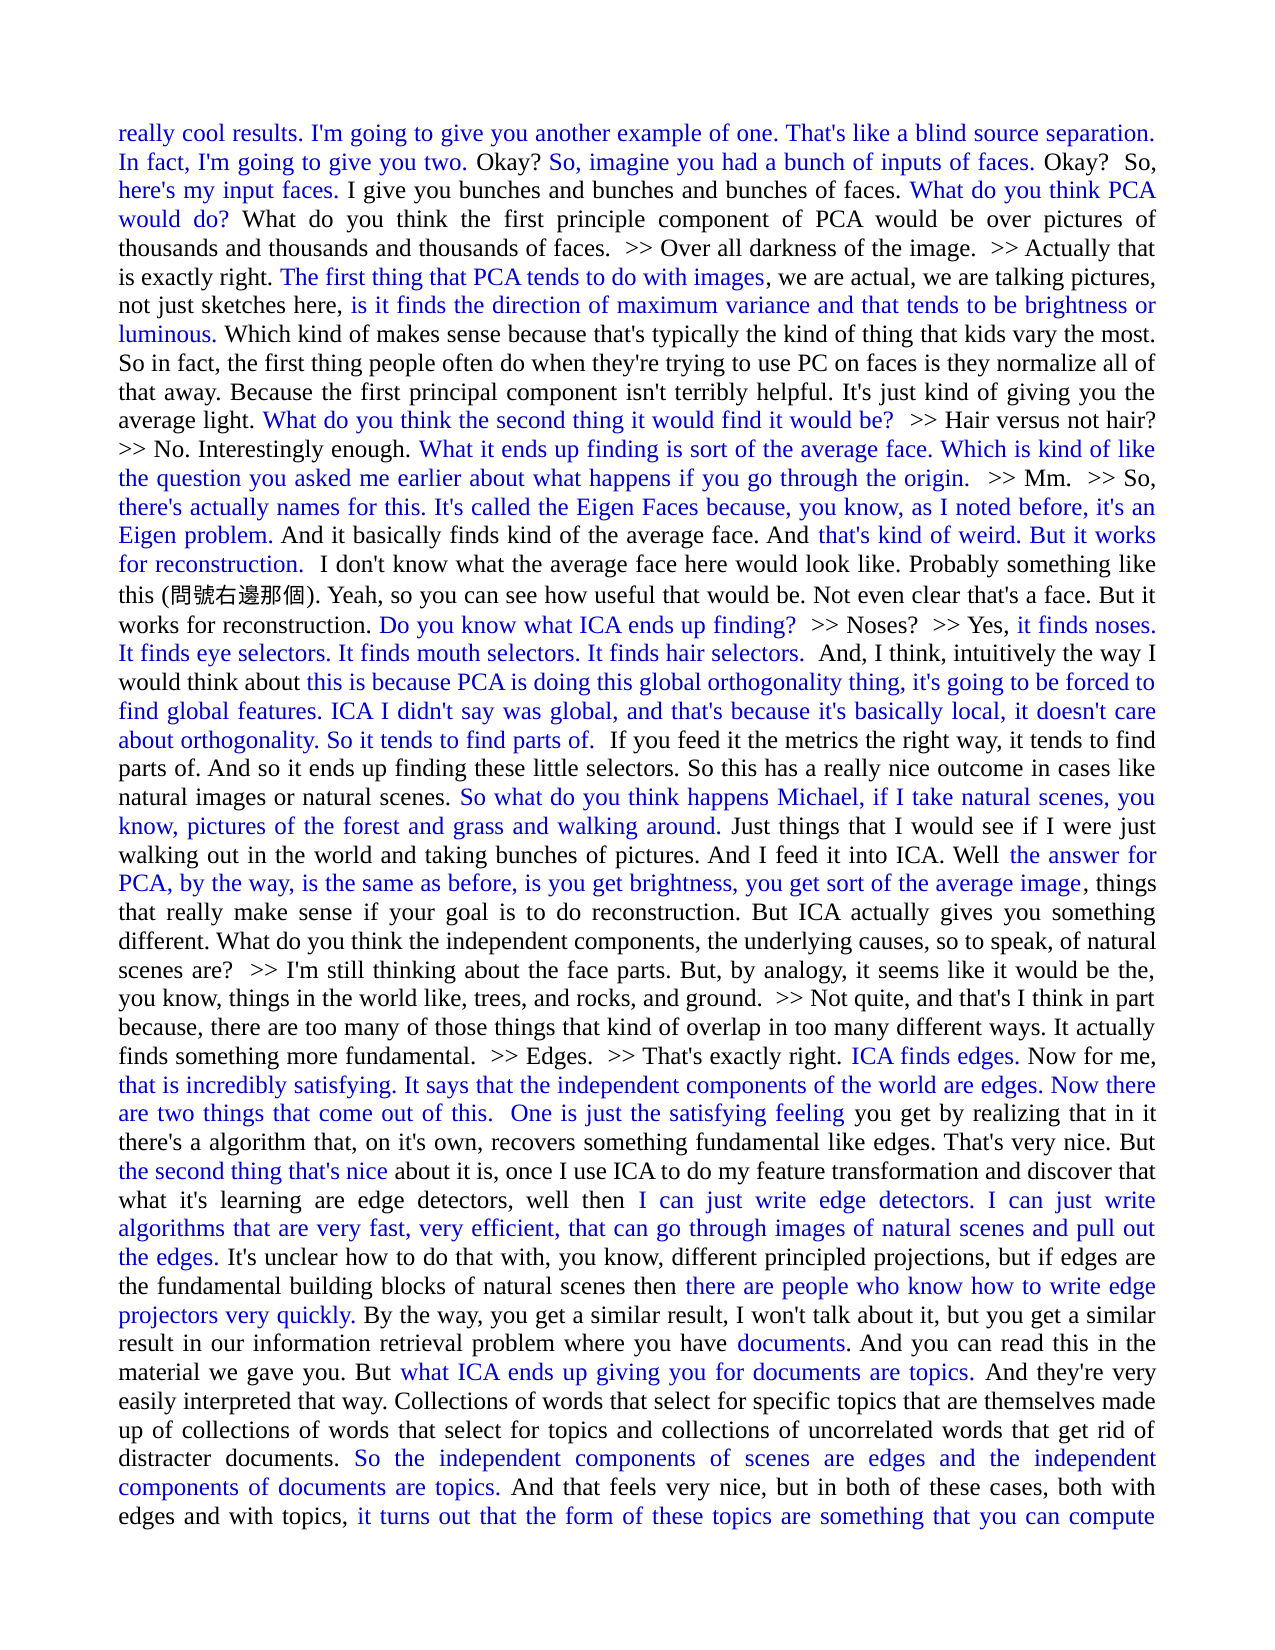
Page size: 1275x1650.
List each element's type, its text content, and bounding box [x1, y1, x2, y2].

text really cool results. I'm going to give you another example of one. That's like a blind source separation. In fact, I'm going to give you two. Okay? So, imagine you had a bunch of inputs of faces. Okay? So, here's my input faces. I give you bunches and bunches and bunches of faces. What do you think PCA would do? What do you think the first principle component of PCA would be over pictures of thousands and thousands and thousands of faces. >> Over all darkness of the image. >> Actually that is exactly right. The first thing that PCA tends to do with images, we are actual, we are talking pictures, not just sketches here, is it finds the direction of maximum variance and that tends to be brightness or luminous. Which kind of makes sense because that's typically the kind of thing that kids vary the most. So in fact, the first thing people often do when they're trying to use PC on faces is they normalize all of that away. Because the first principal component isn't terribly helpful. It's just kind of giving you the average light. What do you think the second thing it would find it would be? >> Hair versus not hair? >> No. Interestingly enough. What it ends up finding is sort of the average face. Which is kind of like the question you asked me earlier about what happens if you go through the origin. >> Mm. >> So, there's actually names for this. It's called the Eigen Faces because, you know, as I noted before, it's an Eigen problem. And it basically finds kind of the average face. And that's kind of weird. But it works for reconstruction. I don't know what the average face here would look like. Probably something like this (問號右邊那個). Yeah, so you can see how useful that would be. Not even clear that's a face. But it works for reconstruction. Do you know what ICA ends up finding? >> Noses? >> Yes, it finds noses. It finds eye selectors. It finds mouth selectors. It finds hair selectors. And, I think, intuitively the way I would think about this is because PCA is doing this global orthogonality thing, it's going to be forced to find global features. ICA I didn't say was global, and that's because it's basically local, it doesn't care about orthogonality. So it tends to find parts of. If you feed it the metrics the right way, it tends to find parts of. And so it ends up finding these little selectors. So this has a really nice outcome in cases like natural images or natural scenes. So what do you think happens Michael, if I take natural scenes, you know, pictures of the forest and grass and walking around. Just things that I would see if I were just walking out in the world and taking bunches of pictures. And I feed it into ICA. Well the answer for PCA, by the way, is the same as before, is you get brightness, you get sort of the average image, things that really make sense if your goal is to do reconstruction. But ICA actually gives you something different. What do you think the independent components, the underlying causes, so to speak, of natural scenes are? >> I'm still thinking about the face parts. But, by analogy, it seems like it would be the, you know, things in the world like, trees, and rocks, and ground. >> Not quite, and that's I think in part because, there are too many of those things that kind of overlap in too many different ways. It actually finds something more fundamental. >> Edges. >> That's exactly right. ICA finds edges. Now for me, that is incredibly satisfying. It says that the independent components of the world are edges. Now there are two things that come out of this. One is just the satisfying feeling you get by realizing that in it there's a algorithm that, on it's own, recovers something fundamental like edges. That's very nice. But the second thing that's nice about it is, once I use ICA to do my feature transformation and discover that what it's learning are edge detectors, well then I can just write edge detectors. I can just write algorithms that are very fast, very efficient, that can go through images of natural scenes and pull out the edges. It's unclear how to do that with, you know, different principled projections, but if edges are the fundamental building blocks of natural scenes then there are people who know how to write edge projectors very quickly. By the way, you get a similar result, I won't talk about it, but you get a similar result in our information retrieval problem where you have documents. And you can read this in the material we gave you. But what ICA ends up giving you for documents are topics. And they're very easily interpreted that way. Collections of words that select for specific topics that are themselves made up of collections of words that select for topics and collections of uncorrelated words that get rid of distracter documents. So the independent components of scenes are edges and the independent components of documents are topics. And that feels very nice, but in both of these cases, both with edges and with topics, it turns out that the form of these topics are something that you can compute [118, 118, 1157, 1530]
